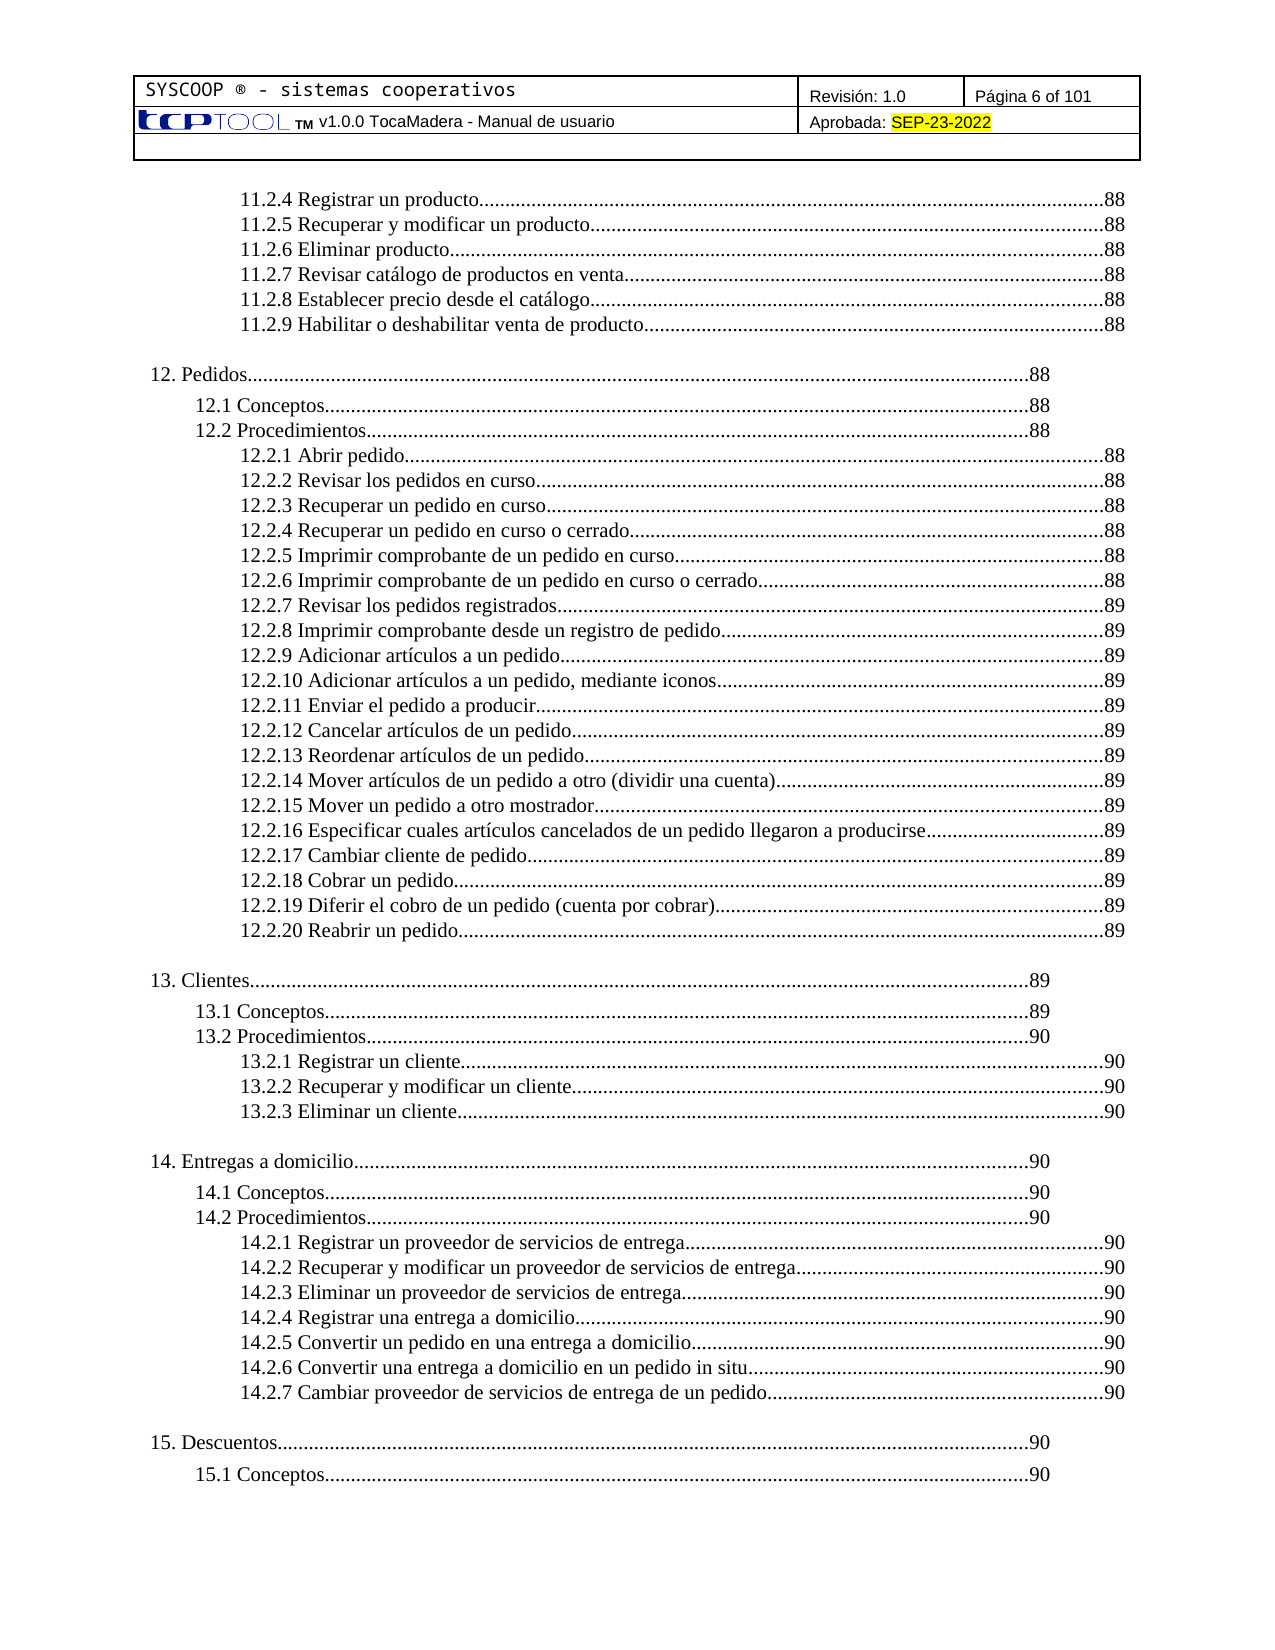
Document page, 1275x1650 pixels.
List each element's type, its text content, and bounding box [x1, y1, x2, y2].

text 13.2.2 Recuperar y modificar un cliente 90 [240, 1073, 1125, 1098]
text 14.2.4 Registrar una entrega a domicilio 90 [240, 1304, 1125, 1329]
text 12.2.3 Recuperar un pedido en curso 88 [240, 492, 1125, 517]
text 12.2.9 Adicionar artículos a un pedido 89 [240, 642, 1125, 667]
text 14.2 Procedimientos 90 [195, 1204, 1050, 1229]
text 12.2.8 Imprimir comprobante desde un registro de pedido 89 [240, 617, 1125, 642]
text 14.2.7 Cambiar proveedor de servicios de entrega de un pedido 90 [240, 1379, 1125, 1404]
text 14.2.5 Convertir un pedido en una entrega a domicilio 90 [240, 1329, 1125, 1354]
text 12.2.14 Mover artículos de un pedido a otro (dividir una cuenta) 89 [240, 767, 1125, 792]
text 12.2 Procedimientos 88 [195, 417, 1050, 442]
text 11.2.9 Habilitar o deshabilitar venta de producto 88 [240, 311, 1125, 336]
text 15.1 Conceptos 90 [195, 1461, 1050, 1486]
text 13.1 Conceptos 89 [195, 998, 1050, 1023]
text 12.2.5 Imprimir comprobante de un pedido en curso 88 [240, 542, 1125, 567]
text 12.2.13 Reordenar artículos de un pedido 89 [240, 742, 1125, 767]
text 12.2.20 Reabrir un pedido 89 [240, 917, 1125, 942]
text 14.2.6 Convertir una entrega a domicilio en un pedido in situ 90 [240, 1354, 1125, 1379]
text 11.2.8 Establecer precio desde el catálogo 88 [240, 286, 1125, 311]
text 14.2.2 Recuperar y modificar un proveedor de servicios de entrega 90 [240, 1254, 1125, 1279]
text 11.2.4 Registrar un producto 88 [240, 186, 1125, 211]
text 12.2.19 Diferir el cobro de un pedido (cuenta por cobrar) 89 [240, 892, 1125, 917]
text 15. Descuentos 90 [150, 1429, 1050, 1454]
text 12.2.17 Cambiar cliente de pedido 89 [240, 842, 1125, 867]
text 14. Entregas a domicilio 90 [150, 1148, 1050, 1173]
text 12.2.4 Recuperar un pedido en curso o cerrado 88 [240, 517, 1125, 542]
text 12.2.7 Revisar los pedidos registrados 89 [240, 592, 1125, 617]
text 12.2.10 Adicionar artículos a un pedido, mediante iconos 89 [240, 667, 1125, 692]
text 14.2.1 Registrar un proveedor de servicios de entrega 90 [240, 1229, 1125, 1254]
text 11.2.5 Recuperar y modificar un producto 88 [240, 211, 1125, 236]
text 12.2.12 Cancelar artículos de un pedido 89 [240, 717, 1125, 742]
text 12.2.15 Mover un pedido a otro mostrador 89 [240, 792, 1125, 817]
picture [138, 110, 290, 130]
text 12. Pedidos 88 [150, 361, 1050, 386]
text 13.2 Procedimientos 90 [195, 1023, 1050, 1048]
text 13.2.1 Registrar un cliente 90 [240, 1048, 1125, 1073]
text 13. Clientes 89 [150, 967, 1050, 992]
text 12.2.18 Cobrar un pedido 89 [240, 867, 1125, 892]
text 14.1 Conceptos 90 [195, 1179, 1050, 1204]
text 12.2.16 Especificar cuales artículos cancelados de un pedido llegaron a producirse 89 [240, 817, 1125, 842]
text 12.2.6 Imprimir comprobante de un pedido en curso o cerrado 88 [240, 567, 1125, 592]
text 12.2.1 Abrir pedido 88 [240, 442, 1125, 467]
text 12.1 Conceptos 88 [195, 392, 1050, 417]
text 12.2.11 Enviar el pedido a producir 89 [240, 692, 1125, 717]
text 11.2.6 Eliminar producto 88 [240, 236, 1125, 261]
text 12.2.2 Revisar los pedidos en curso 88 [240, 467, 1125, 492]
text 13.2.3 Eliminar un cliente 90 [240, 1098, 1125, 1123]
text 11.2.7 Revisar catálogo de productos en venta 88 [240, 261, 1125, 286]
text 14.2.3 Eliminar un proveedor de servicios de entrega 90 [240, 1279, 1125, 1304]
